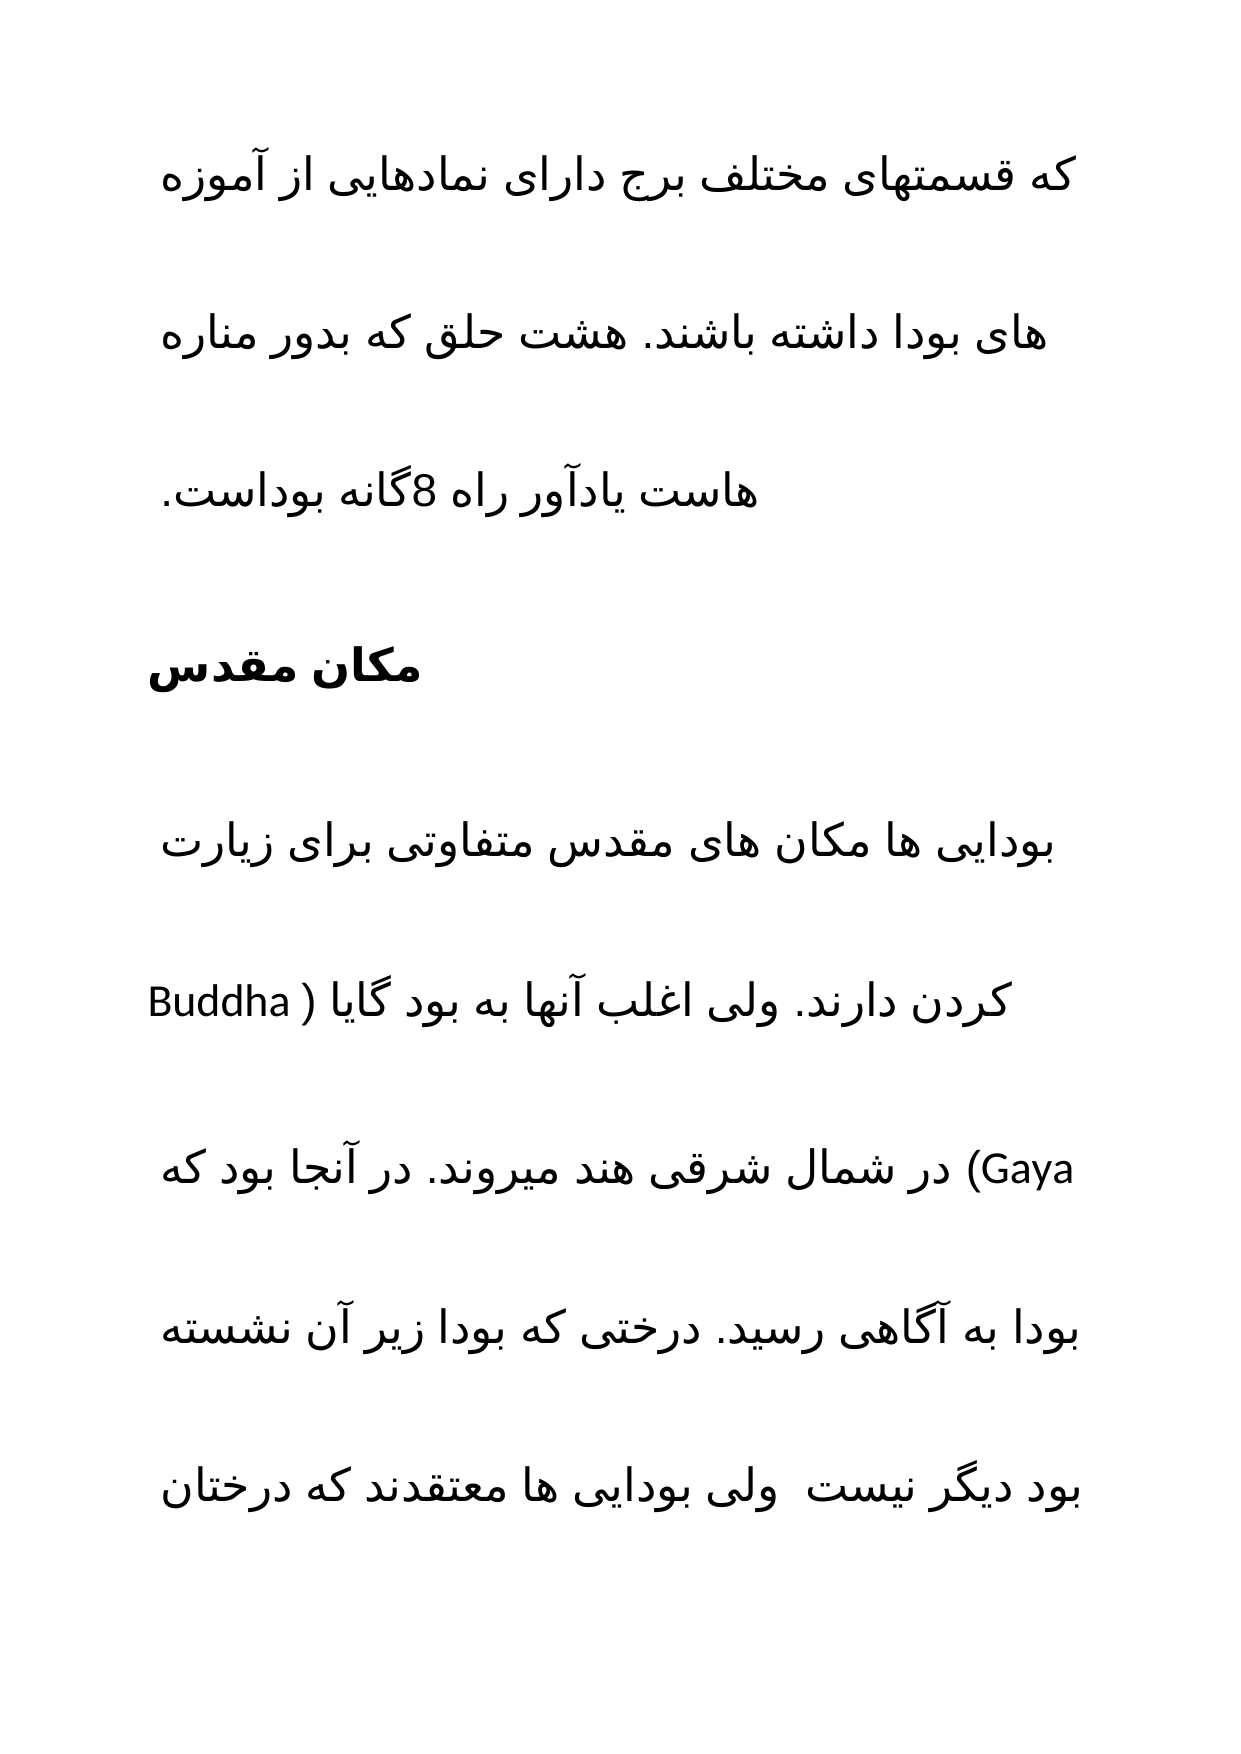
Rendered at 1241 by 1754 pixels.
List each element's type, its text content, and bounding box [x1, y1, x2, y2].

text مکان مقدس [148, 639, 1093, 691]
text بودایی ها مکان های مقدس متفاوتی برای زیارت کردن دارند. ولی اغلب آنها به بود گایا (Buddha Gaya) در شمال شرقی هند میروند. در آنجا بود که بودا به آگاهی رسید. درختی که بودا زیر آن نشسته بود دیگر نیست ولی بودایی ها معتقدند که درختان مقدسی که الان آنجا رشد میکنند از جوانه درخت انجیر مقدس معبد میباشد. در آن مکان معابد و استوپهای زیادی هست. [148, 813, 1093, 1512]
text پاگودا (Pagoda) یک ساختمان متداول در آیین بودایی است که استوپا (Stupa) نیز نامیده میشود. این ساختمان میتواند یک برج باشد که داخل آن یک دندان یا استخوان پا یا آثار مقدس نگه داری میشود که پنداشته میشود متعلق به بودا است. کسی داخل پاگودا وارد نمیشود بلکه بودایی هایی که آنرا زیارت میکنند دور آن برج میگردند و کنار عکسهای بودا که در آنجا آویخته شده است گل نذر میکنند یا شمع روشن میکنند. پاگودا یا استوپا طوری ساخته میشود که قسمتهای مختلف برج دارای نمادهایی از آموزه های بودا داشته باشند. هشت حلق که بدور مناره هاست یادآور راه 8گانه بوداست. [148, 148, 1093, 517]
